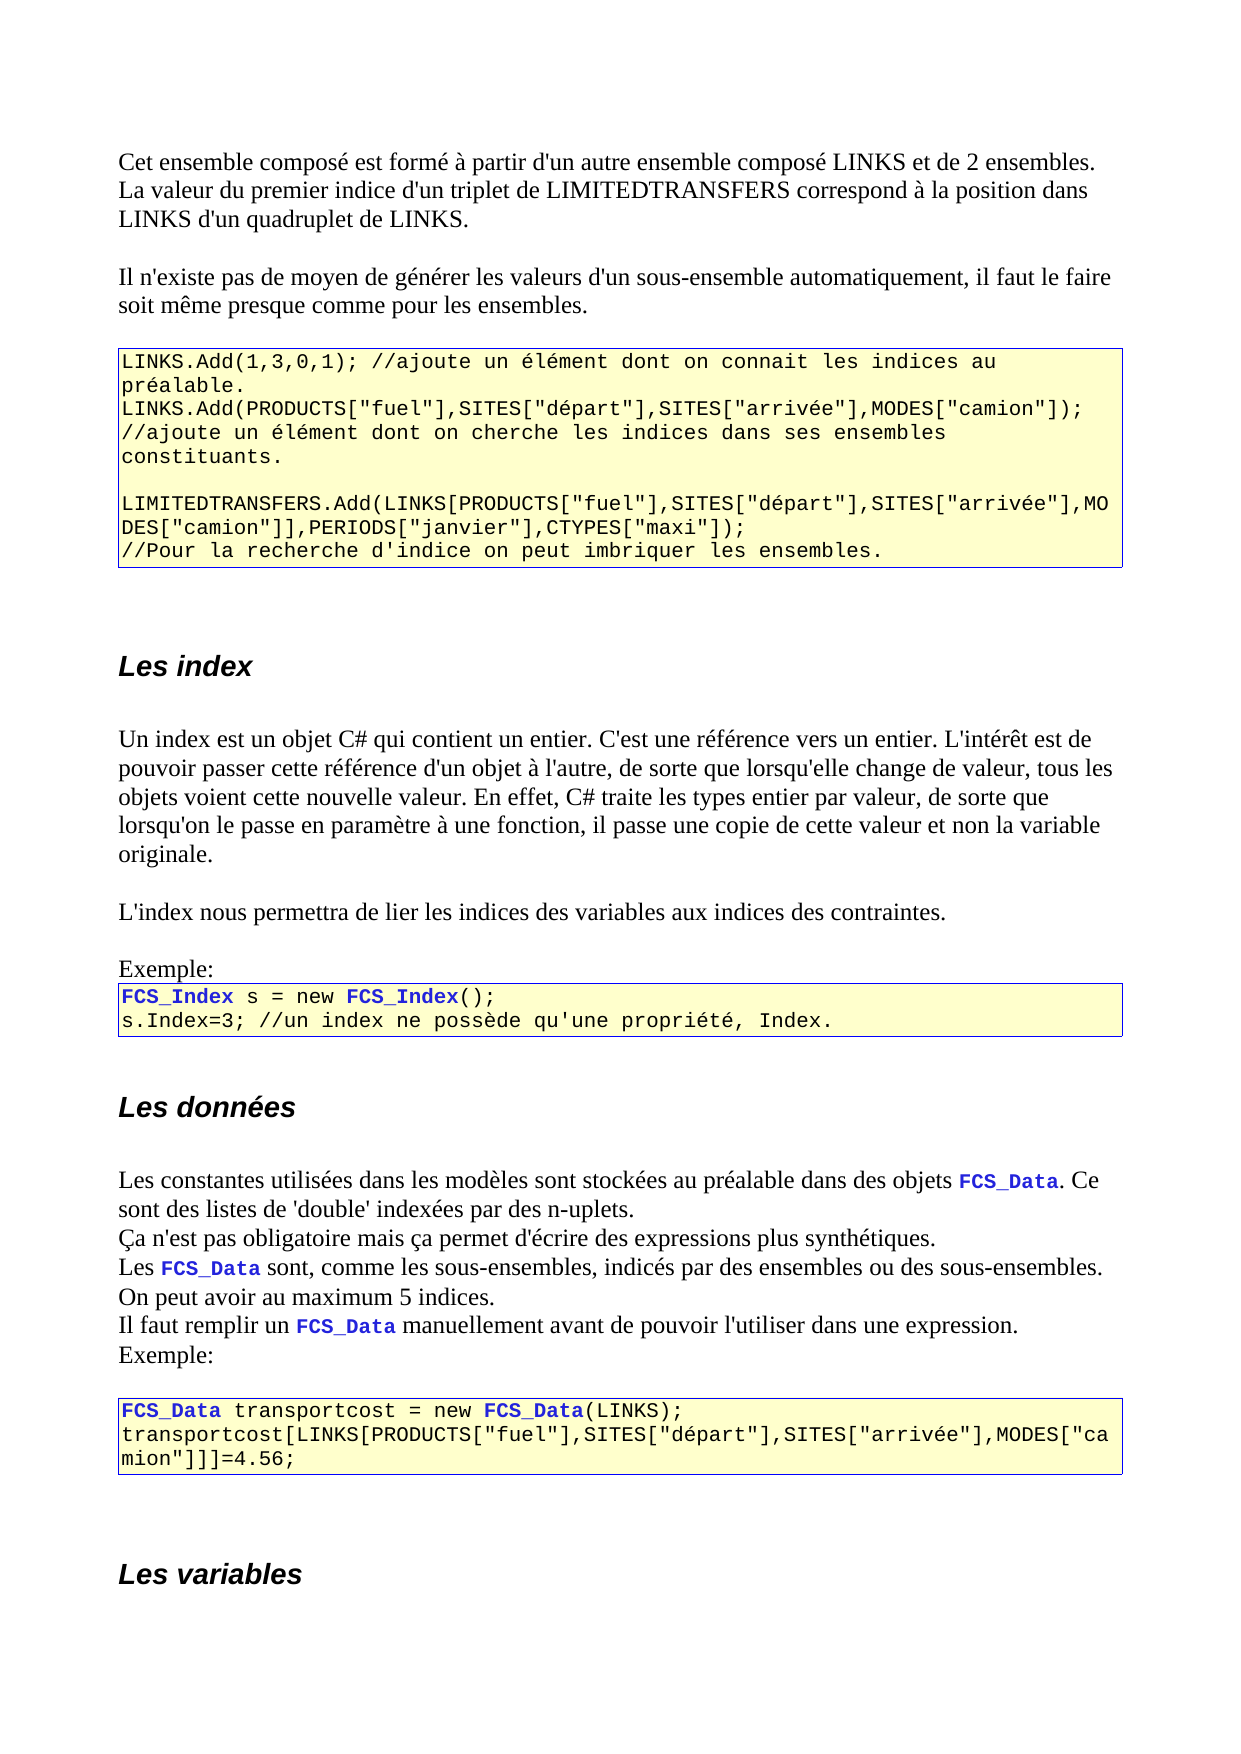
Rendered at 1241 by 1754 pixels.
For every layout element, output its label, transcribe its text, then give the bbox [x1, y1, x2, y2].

text //ajoute un élément dont on cherche les indices dans ses ensembles constituants. [119, 419, 1122, 466]
text FCS_Data transportcost = new FCS_Data(LINKS); [119, 1399, 1122, 1421]
text //Pour la recherche d'indice on peut imbriquer les ensembles. [119, 537, 1122, 567]
subtitle Les données [118, 1090, 1122, 1124]
text Cet ensemble composé est formé à partir d'un autre ensemble composé LINKS et de 2 ensembles. [118, 147, 1122, 176]
text FCS_Index s = new FCS_Index(); [119, 984, 1122, 1007]
text LIMITEDTRANSFERS.Add(LINKS[PRODUCTS["fuel"],SITES["départ"],SITES["arrivée"],MODES["camion"]],PERIODS["janvier"],CTYPES["maxi"]); [119, 490, 1122, 537]
text Exemple: [118, 954, 1122, 983]
text Les FCS_Data sont, comme les sous-ensembles, indicés par des ensembles ou des sous-ensembles. [118, 1252, 1122, 1282]
text La valeur du premier indice d'un triplet de LIMITEDTRANSFERS correspond à la position dans LINKS d'un quadruplet de LINKS. [118, 176, 1122, 233]
text LINKS.Add(1,3,0,1); //ajoute un élément dont on connait les indices au préalable. [119, 349, 1122, 395]
subtitle Les variables [118, 1557, 1122, 1590]
text Un index est un objet C# qui contient un entier. C'est une référence vers un entier. L'intérêt est de pouvoir passer cette référence d'un objet à l'autre, de sorte que lorsqu'elle change de valeur, tous les objets voient cette nouvelle valeur. En effet, C# traite les types entier par valeur, de sorte que lorsqu'on le passe en paramètre à une fonction, il passe une copie de cette valeur et non la variable originale. [118, 724, 1122, 868]
text Ça n'est pas obligatoire mais ça permet d'écrire des expressions plus synthétiques. [118, 1223, 1122, 1252]
text L'index nous permettra de lier les indices des variables aux indices des contraintes. [118, 897, 1122, 926]
text Il n'existe pas de moyen de générer les valeurs d'un sous-ensemble automatiquement, il faut le faire soit même presque comme pour les ensembles. [118, 262, 1122, 319]
text transportcost[LINKS[PRODUCTS["fuel"],SITES["départ"],SITES["arrivée"],MODES["camion"]]]=4.56; [119, 1421, 1122, 1474]
text Il faut remplir un FCS_Data manuellement avant de pouvoir l'utiliser dans une expression. [118, 1310, 1122, 1340]
text LINKS.Add(PRODUCTS["fuel"],SITES["départ"],SITES["arrivée"],MODES["camion"]); [119, 395, 1122, 419]
text On peut avoir au maximum 5 indices. [118, 1282, 1122, 1310]
text Les constantes utilisées dans les modèles sont stockées au préalable dans des objets FCS_Data. Ce sont des listes de 'double' indexées par des n-uplets. [118, 1165, 1122, 1223]
text Exemple: [118, 1340, 1122, 1369]
text s.Index=3; //un index ne possède qu'une propriété, Index. [119, 1007, 1122, 1036]
subtitle Les index [118, 649, 1122, 683]
